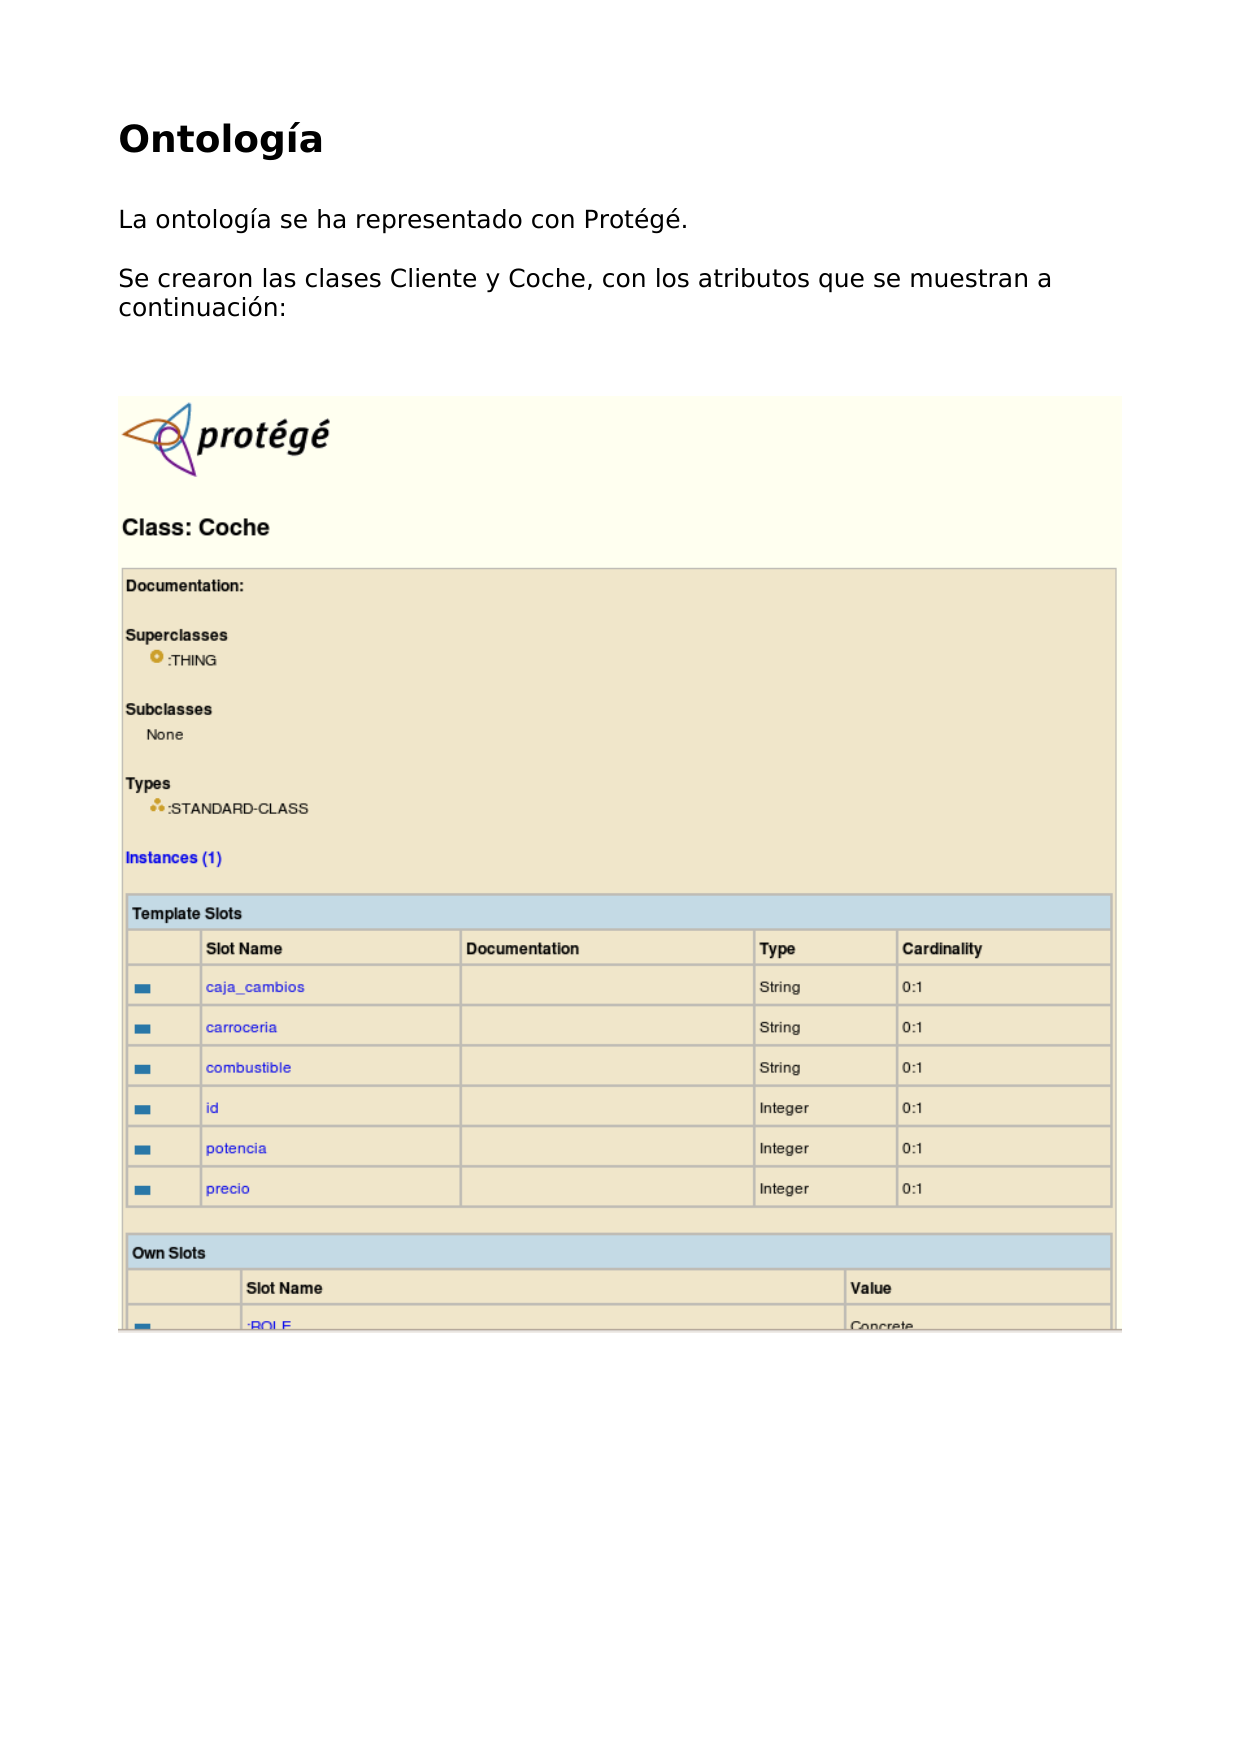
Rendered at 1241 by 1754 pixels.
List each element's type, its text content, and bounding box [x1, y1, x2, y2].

text Ontología [118, 118, 1122, 162]
text La ontología se ha representado con Protégé. [118, 205, 1122, 234]
picture [118, 396, 1122, 1333]
text Se crearon las clases Cliente y Coche, con los atributos que se muestran a continuación: [118, 264, 1122, 322]
